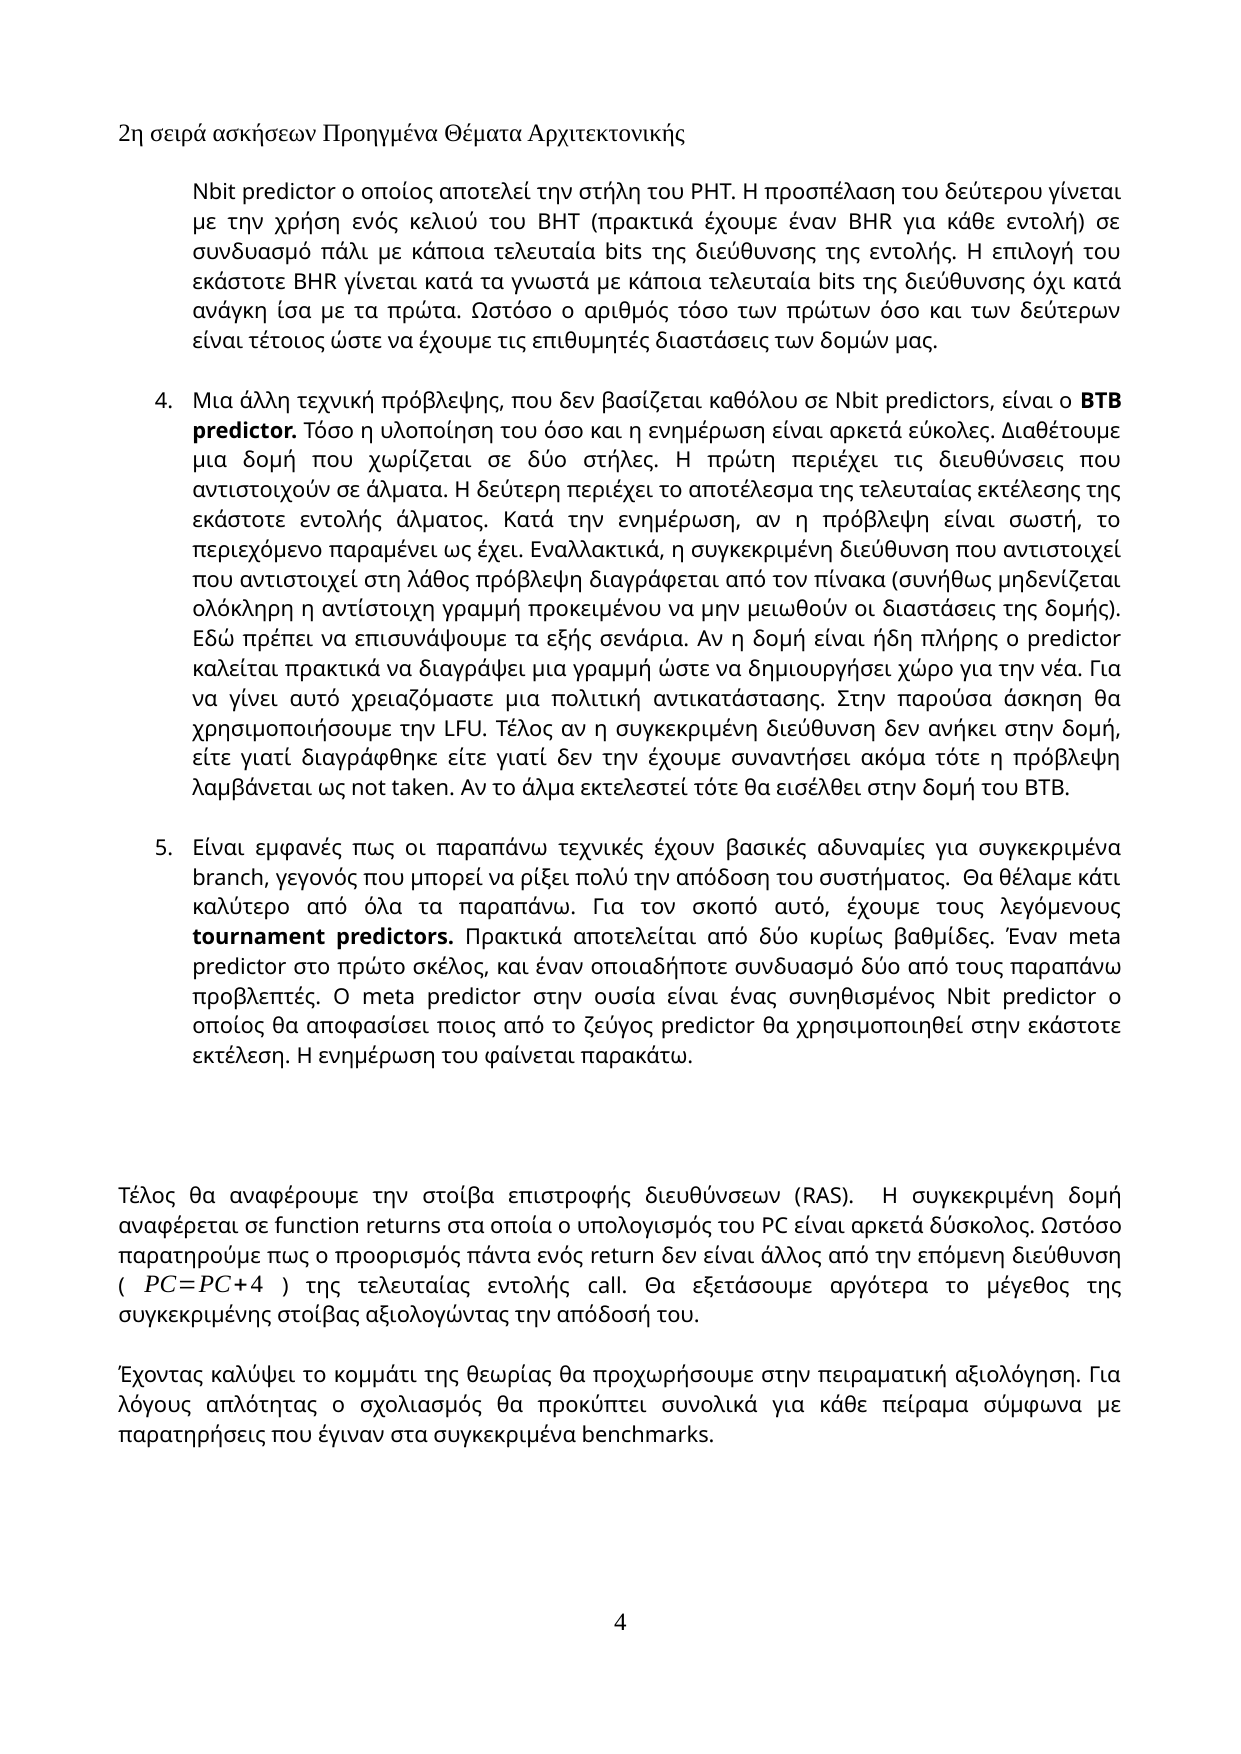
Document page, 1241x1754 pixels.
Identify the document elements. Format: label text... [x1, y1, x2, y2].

text Τέλος θα αναφέρουμε την στοίβα επιστροφής διευθύνσεων (RAS). Η συγκεκριμένη δομή αναφέρεται σε function returns στα οποία ο υπολογισμός του PC είναι αρκετά δύσκολος. Ωστόσο παρατηρούμε πως ο προορισμός πάντα ενός return δεν είναι άλλος από την επόμενη διεύθυνση () της τελευταίας εντολής call. Θα εξετάσουμε αργότερα το μέγεθος της συγκεκριμένης στοίβας αξιολογώντας την απόδοσή του. [118, 1180, 1122, 1329]
list Είναι εμφανές πως οι παραπάνω τεχνικές έχουν βασικές αδυναμίες για συγκεκριμένα branch, γεγονός που μπορεί να ρίξει πολύ την απόδοση του συστήματος. Θα θέλαμε κάτι καλύτερο από όλα τα παραπάνω. Για τον σκοπό αυτό, έχουμε τους λεγόμενους tournament predictors. Πρακτικά αποτελείται από δύο κυρίως βαθμίδες. Έναν meta predictor στο πρώτο σκέλος, και έναν οποιαδήποτε συνδυασμό δύο από τους παραπάνω προβλεπτές. Ο meta predictor στην ουσία είναι ένας συνηθισμένος Nbit predictor ο οποίος θα αποφασίσει ποιος από το ζεύγος predictor θα χρησιμοποιηθεί στην εκάστοτε εκτέλεση. Η ενημέρωση του φαίνεται παρακάτω. [154, 832, 1122, 1070]
list Μια άλλη τεχνική πρόβλεψης, που δεν βασίζεται καθόλου σε Nbit predictors, είναι ο BTB predictor. Τόσο η υλοποίηση του όσο και η ενημέρωση είναι αρκετά εύκολες. Διαθέτουμε μια δομή που χωρίζεται σε δύο στήλες. Η πρώτη περιέχει τις διευθύνσεις που αντιστοιχούν σε άλματα. Η δεύτερη περιέχει το αποτέλεσμα της τελευταίας εκτέλεσης της εκάστοτε εντολής άλματος. Κατά την ενημέρωση, αν η πρόβλεψη είναι σωστή, το περιεχόμενο παραμένει ως έχει. Εναλλακτικά, η συγκεκριμένη διεύθυνση που αντιστοιχεί που αντιστοιχεί στη λάθος πρόβλεψη διαγράφεται από τον πίνακα (συνήθως μηδενίζεται ολόκληρη η αντίστοιχη γραμμή προκειμένου να μην μειωθούν οι διαστάσεις της δομής). Εδώ πρέπει να επισυνάψουμε τα εξής σενάρια. Αν η δομή είναι ήδη πλήρης ο predictor καλείται πρακτικά να διαγράψει μια γραμμή ώστε να δημιουργήσει χώρο για την νέα. Για να γίνει αυτό χρειαζόμαστε μια πολιτική αντικατάστασης. Στην παρούσα άσκηση θα χρησιμοποιήσουμε την LFU. Τέλος αν η συγκεκριμένη διεύθυνση δεν ανήκει στην δομή, είτε γιατί διαγράφθηκε είτε γιατί δεν την έχουμε συναντήσει ακόμα τότε η πρόβλεψη λαμβάνεται ως not taken. Αν το άλμα εκτελεστεί τότε θα εισέλθει στην δομή του BTB. [154, 385, 1122, 802]
list Nbit predictor ο οποίος αποτελεί την στήλη του PHT. Η προσπέλαση του δεύτερου γίνεται με την χρήση ενός κελιού του BHT (πρακτικά έχουμε έναν BHR για κάθε εντολή) σε συνδυασμό πάλι με κάποια τελευταία bits της διεύθυνσης της εντολής. Η επιλογή του εκάστοτε BHR γίνεται κατά τα γνωστά με κάποια τελευταία bits της διεύθυνσης όχι κατά ανάγκη ίσα με τα πρώτα. Ωστόσο ο αριθμός τόσο των πρώτων όσο και των δεύτερων είναι τέτοιος ώστε να έχουμε τις επιθυμητές διαστάσεις των δομών μας. [154, 176, 1122, 355]
text Έχοντας καλύψει το κομμάτι της θεωρίας θα προχωρήσουμε στην πειραματική αξιολόγηση. Για λόγους απλότητας ο σχολιασμός θα προκύπτει συνολικά για κάθε πείραμα σύμφωνα με παρατηρήσεις που έγιναν στα συγκεκριμένα benchmarks. [118, 1359, 1122, 1448]
